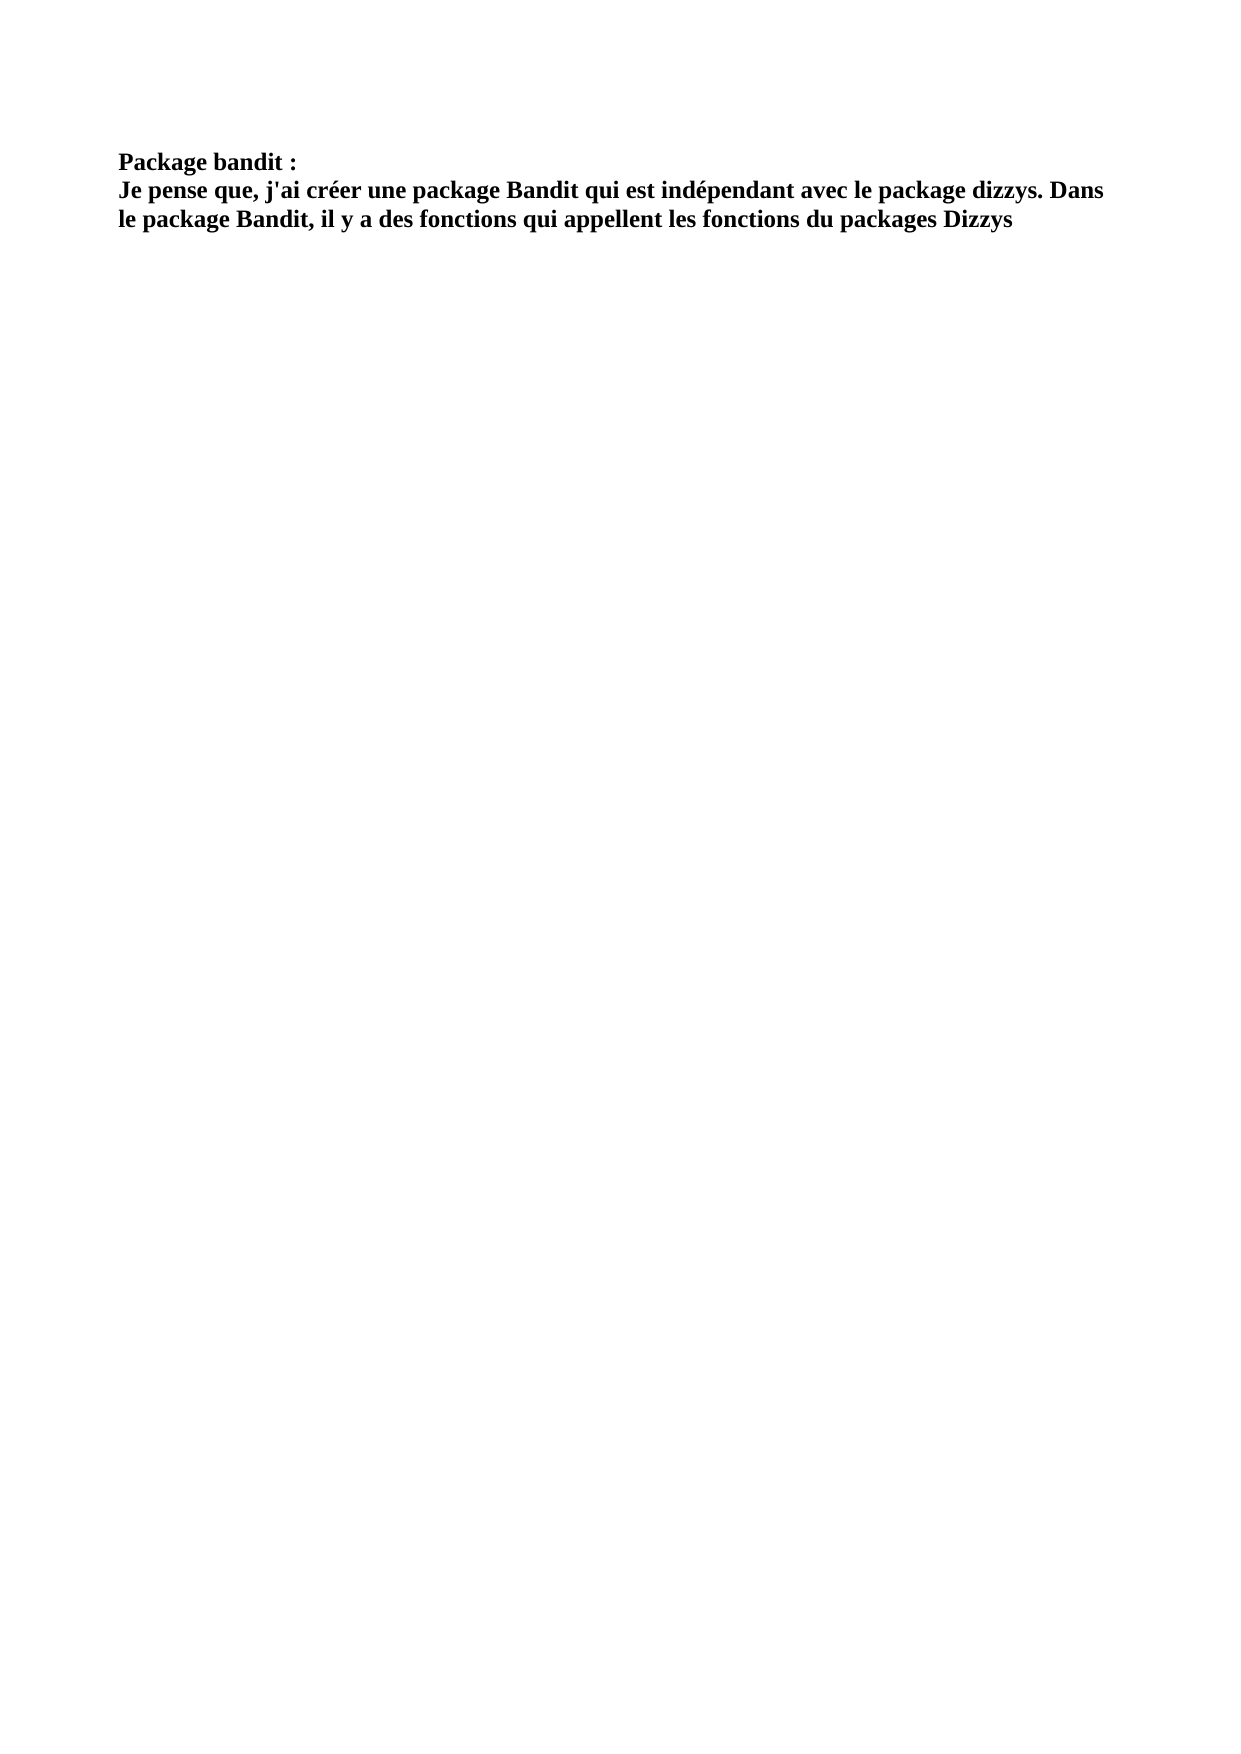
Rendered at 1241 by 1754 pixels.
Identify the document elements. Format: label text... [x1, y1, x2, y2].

text Package bandit : [118, 147, 1122, 176]
text Je pense que, j'ai créer une package Bandit qui est indépendant avec le package dizzys. Dans le package Bandit, il y a des fonctions qui appellent les fonctions du packages Dizzys [118, 176, 1122, 233]
